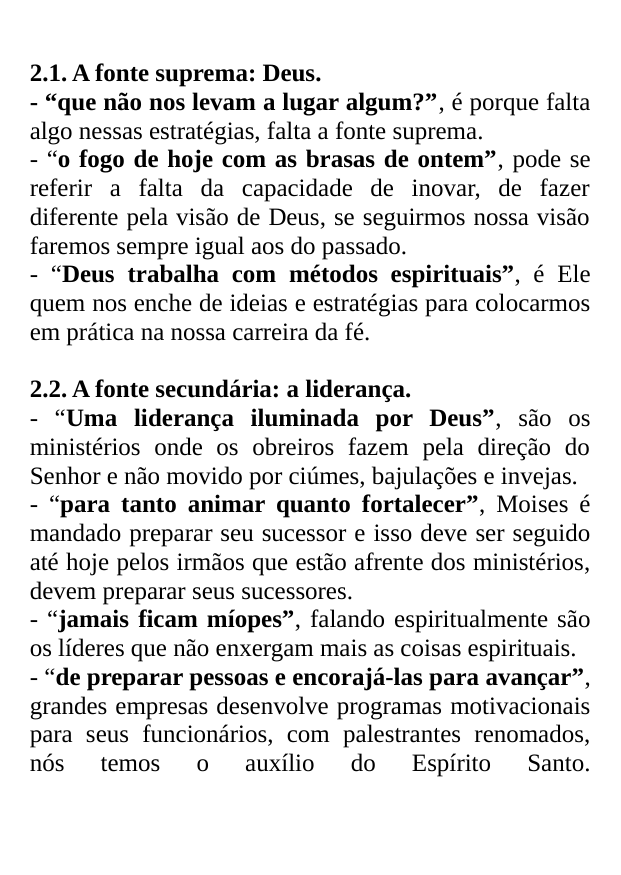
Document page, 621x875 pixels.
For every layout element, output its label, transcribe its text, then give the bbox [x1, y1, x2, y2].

text - “o fogo de hoje com as brasas de ontem”, pode se referir a falta da capacidade de inovar, de fazer diferente pela visão de Deus, se seguirmos nossa visão faremos sempre igual aos do passado. [29, 144, 591, 259]
text 2.1. A fonte suprema: Deus. [29, 29, 591, 87]
text - “que não nos levam a lugar algum?”, é porque falta algo nessas estratégias, falta a fonte suprema. [29, 87, 591, 144]
text 2.2. A fonte secundária: a liderança. [29, 374, 591, 403]
text - “Uma liderança iluminada por Deus”, são os ministérios onde os obreiros fazem pela direção do Senhor e não movido por ciúmes, bajulações e invejas. [29, 403, 591, 489]
text - “de preparar pessoas e encorajá-las para avançar”, grandes empresas desenvolve programas motivacionais para seus funcionários, com palestrantes renomados, nós temos o auxílio do Espírito Santo. [29, 662, 591, 806]
text - “jamais ficam míopes”, falando espiritualmente são os líderes que não enxergam mais as coisas espirituais. [29, 604, 591, 662]
text - “Deus trabalha com métodos espirituais”, é Ele quem nos enche de ideias e estratégias para colocarmos em prática na nossa carreira da fé. [29, 259, 591, 346]
text - “para tanto animar quanto fortalecer”, Moises é mandado preparar seu sucessor e isso deve ser seguido até hoje pelos irmãos que estão afrente dos ministérios, devem preparar seus sucessores. [29, 489, 591, 604]
